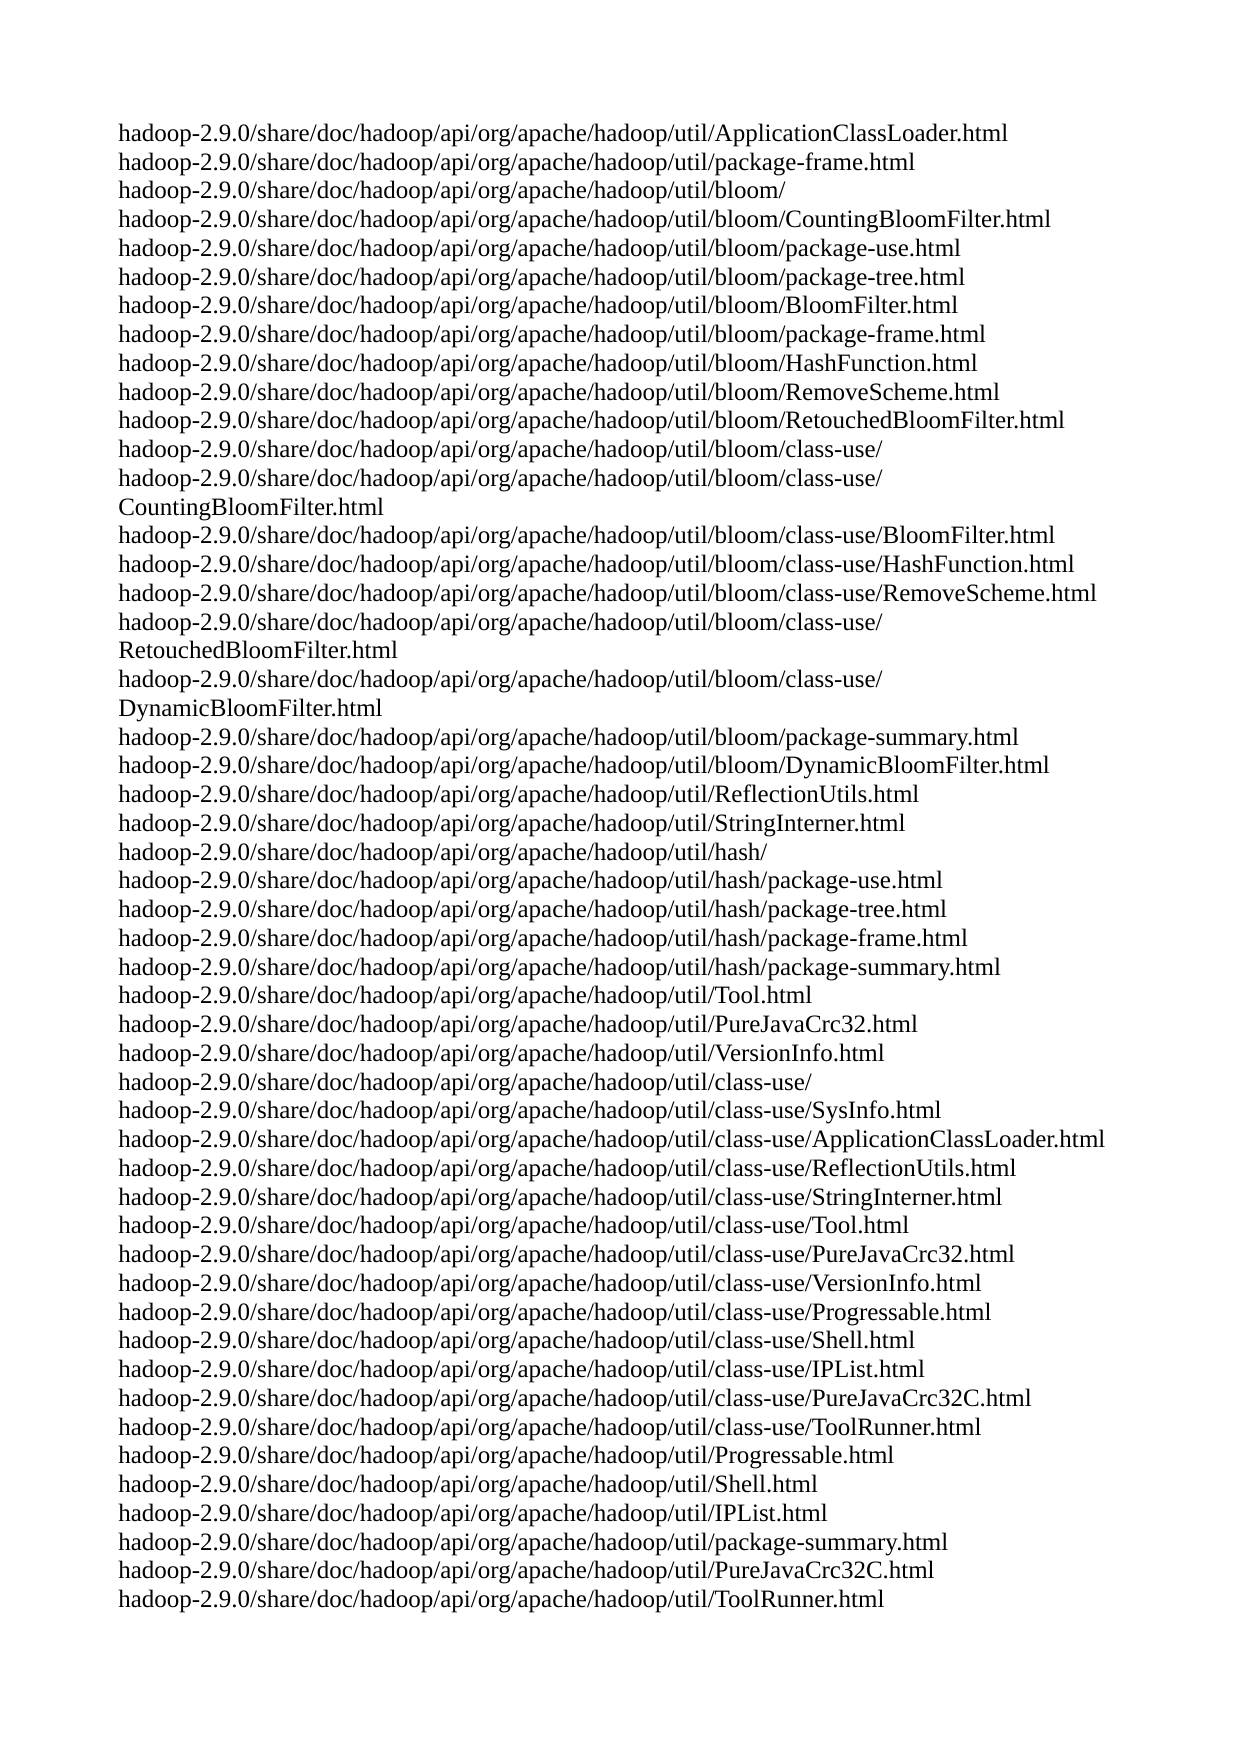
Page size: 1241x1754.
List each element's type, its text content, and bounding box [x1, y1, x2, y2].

text hadoop-2.9.0/share/doc/hadoop/api/org/apache/hadoop/util/class-use/ToolRunner.html [118, 1412, 1122, 1441]
text hadoop-2.9.0/share/doc/hadoop/api/org/apache/hadoop/util/hash/package-summary.html [118, 952, 1122, 981]
text hadoop-2.9.0/share/doc/hadoop/api/org/apache/hadoop/util/IPList.html [118, 1498, 1122, 1527]
text hadoop-2.9.0/share/doc/hadoop/api/org/apache/hadoop/util/bloom/DynamicBloomFilter.html [118, 751, 1122, 779]
text hadoop-2.9.0/share/doc/hadoop/api/org/apache/hadoop/util/ApplicationClassLoader.html [118, 118, 1122, 147]
text hadoop-2.9.0/share/doc/hadoop/api/org/apache/hadoop/util/ReflectionUtils.html [118, 779, 1122, 808]
text hadoop-2.9.0/share/doc/hadoop/api/org/apache/hadoop/util/Progressable.html [118, 1441, 1122, 1469]
text hadoop-2.9.0/share/doc/hadoop/api/org/apache/hadoop/util/VersionInfo.html [118, 1038, 1122, 1067]
text hadoop-2.9.0/share/doc/hadoop/api/org/apache/hadoop/util/class-use/ApplicationClassLoader.html [118, 1124, 1122, 1153]
text hadoop-2.9.0/share/doc/hadoop/api/org/apache/hadoop/util/bloom/package-use.html [118, 233, 1122, 262]
text hadoop-2.9.0/share/doc/hadoop/api/org/apache/hadoop/util/bloom/ [118, 176, 1122, 204]
text hadoop-2.9.0/share/doc/hadoop/api/org/apache/hadoop/util/class-use/ReflectionUtils.html [118, 1153, 1122, 1182]
text hadoop-2.9.0/share/doc/hadoop/api/org/apache/hadoop/util/class-use/Shell.html [118, 1326, 1122, 1354]
text hadoop-2.9.0/share/doc/hadoop/api/org/apache/hadoop/util/class-use/Progressable.html [118, 1297, 1122, 1326]
text hadoop-2.9.0/share/doc/hadoop/api/org/apache/hadoop/util/bloom/class-use/ [118, 434, 1122, 463]
text hadoop-2.9.0/share/doc/hadoop/api/org/apache/hadoop/util/bloom/class-use/CountingBloomFilter.html [118, 463, 1122, 521]
text hadoop-2.9.0/share/doc/hadoop/api/org/apache/hadoop/util/bloom/RemoveScheme.html [118, 377, 1122, 406]
text hadoop-2.9.0/share/doc/hadoop/api/org/apache/hadoop/util/ToolRunner.html [118, 1584, 1122, 1613]
text hadoop-2.9.0/share/doc/hadoop/api/org/apache/hadoop/util/bloom/RetouchedBloomFilter.html [118, 406, 1122, 434]
text hadoop-2.9.0/share/doc/hadoop/api/org/apache/hadoop/util/bloom/BloomFilter.html [118, 291, 1122, 319]
text hadoop-2.9.0/share/doc/hadoop/api/org/apache/hadoop/util/bloom/CountingBloomFilter.html [118, 204, 1122, 233]
text hadoop-2.9.0/share/doc/hadoop/api/org/apache/hadoop/util/class-use/IPList.html [118, 1354, 1122, 1383]
text hadoop-2.9.0/share/doc/hadoop/api/org/apache/hadoop/util/class-use/VersionInfo.html [118, 1268, 1122, 1297]
text hadoop-2.9.0/share/doc/hadoop/api/org/apache/hadoop/util/Shell.html [118, 1469, 1122, 1498]
text hadoop-2.9.0/share/doc/hadoop/api/org/apache/hadoop/util/bloom/package-summary.html [118, 722, 1122, 751]
text hadoop-2.9.0/share/doc/hadoop/api/org/apache/hadoop/util/class-use/Tool.html [118, 1211, 1122, 1239]
text hadoop-2.9.0/share/doc/hadoop/api/org/apache/hadoop/util/StringInterner.html [118, 808, 1122, 837]
text hadoop-2.9.0/share/doc/hadoop/api/org/apache/hadoop/util/class-use/PureJavaCrc32C.html [118, 1383, 1122, 1412]
text hadoop-2.9.0/share/doc/hadoop/api/org/apache/hadoop/util/hash/package-frame.html [118, 923, 1122, 952]
text hadoop-2.9.0/share/doc/hadoop/api/org/apache/hadoop/util/hash/package-tree.html [118, 894, 1122, 923]
text hadoop-2.9.0/share/doc/hadoop/api/org/apache/hadoop/util/bloom/class-use/HashFunction.html [118, 549, 1122, 578]
text hadoop-2.9.0/share/doc/hadoop/api/org/apache/hadoop/util/package-frame.html [118, 147, 1122, 176]
text hadoop-2.9.0/share/doc/hadoop/api/org/apache/hadoop/util/Tool.html [118, 981, 1122, 1009]
text hadoop-2.9.0/share/doc/hadoop/api/org/apache/hadoop/util/bloom/class-use/BloomFilter.html [118, 521, 1122, 549]
text hadoop-2.9.0/share/doc/hadoop/api/org/apache/hadoop/util/bloom/package-frame.html [118, 319, 1122, 348]
text hadoop-2.9.0/share/doc/hadoop/api/org/apache/hadoop/util/class-use/PureJavaCrc32.html [118, 1239, 1122, 1268]
text hadoop-2.9.0/share/doc/hadoop/api/org/apache/hadoop/util/bloom/package-tree.html [118, 262, 1122, 291]
text hadoop-2.9.0/share/doc/hadoop/api/org/apache/hadoop/util/class-use/StringInterner.html [118, 1182, 1122, 1211]
text hadoop-2.9.0/share/doc/hadoop/api/org/apache/hadoop/util/package-summary.html [118, 1527, 1122, 1556]
text hadoop-2.9.0/share/doc/hadoop/api/org/apache/hadoop/util/class-use/ [118, 1067, 1122, 1096]
text hadoop-2.9.0/share/doc/hadoop/api/org/apache/hadoop/util/bloom/class-use/RetouchedBloomFilter.html [118, 607, 1122, 664]
text hadoop-2.9.0/share/doc/hadoop/api/org/apache/hadoop/util/bloom/class-use/RemoveScheme.html [118, 578, 1122, 607]
text hadoop-2.9.0/share/doc/hadoop/api/org/apache/hadoop/util/bloom/class-use/DynamicBloomFilter.html [118, 664, 1122, 722]
text hadoop-2.9.0/share/doc/hadoop/api/org/apache/hadoop/util/hash/ [118, 837, 1122, 866]
text hadoop-2.9.0/share/doc/hadoop/api/org/apache/hadoop/util/class-use/SysInfo.html [118, 1096, 1122, 1124]
text hadoop-2.9.0/share/doc/hadoop/api/org/apache/hadoop/util/PureJavaCrc32C.html [118, 1556, 1122, 1584]
text hadoop-2.9.0/share/doc/hadoop/api/org/apache/hadoop/util/bloom/HashFunction.html [118, 348, 1122, 377]
text hadoop-2.9.0/share/doc/hadoop/api/org/apache/hadoop/util/hash/package-use.html [118, 866, 1122, 894]
text hadoop-2.9.0/share/doc/hadoop/api/org/apache/hadoop/util/PureJavaCrc32.html [118, 1009, 1122, 1038]
